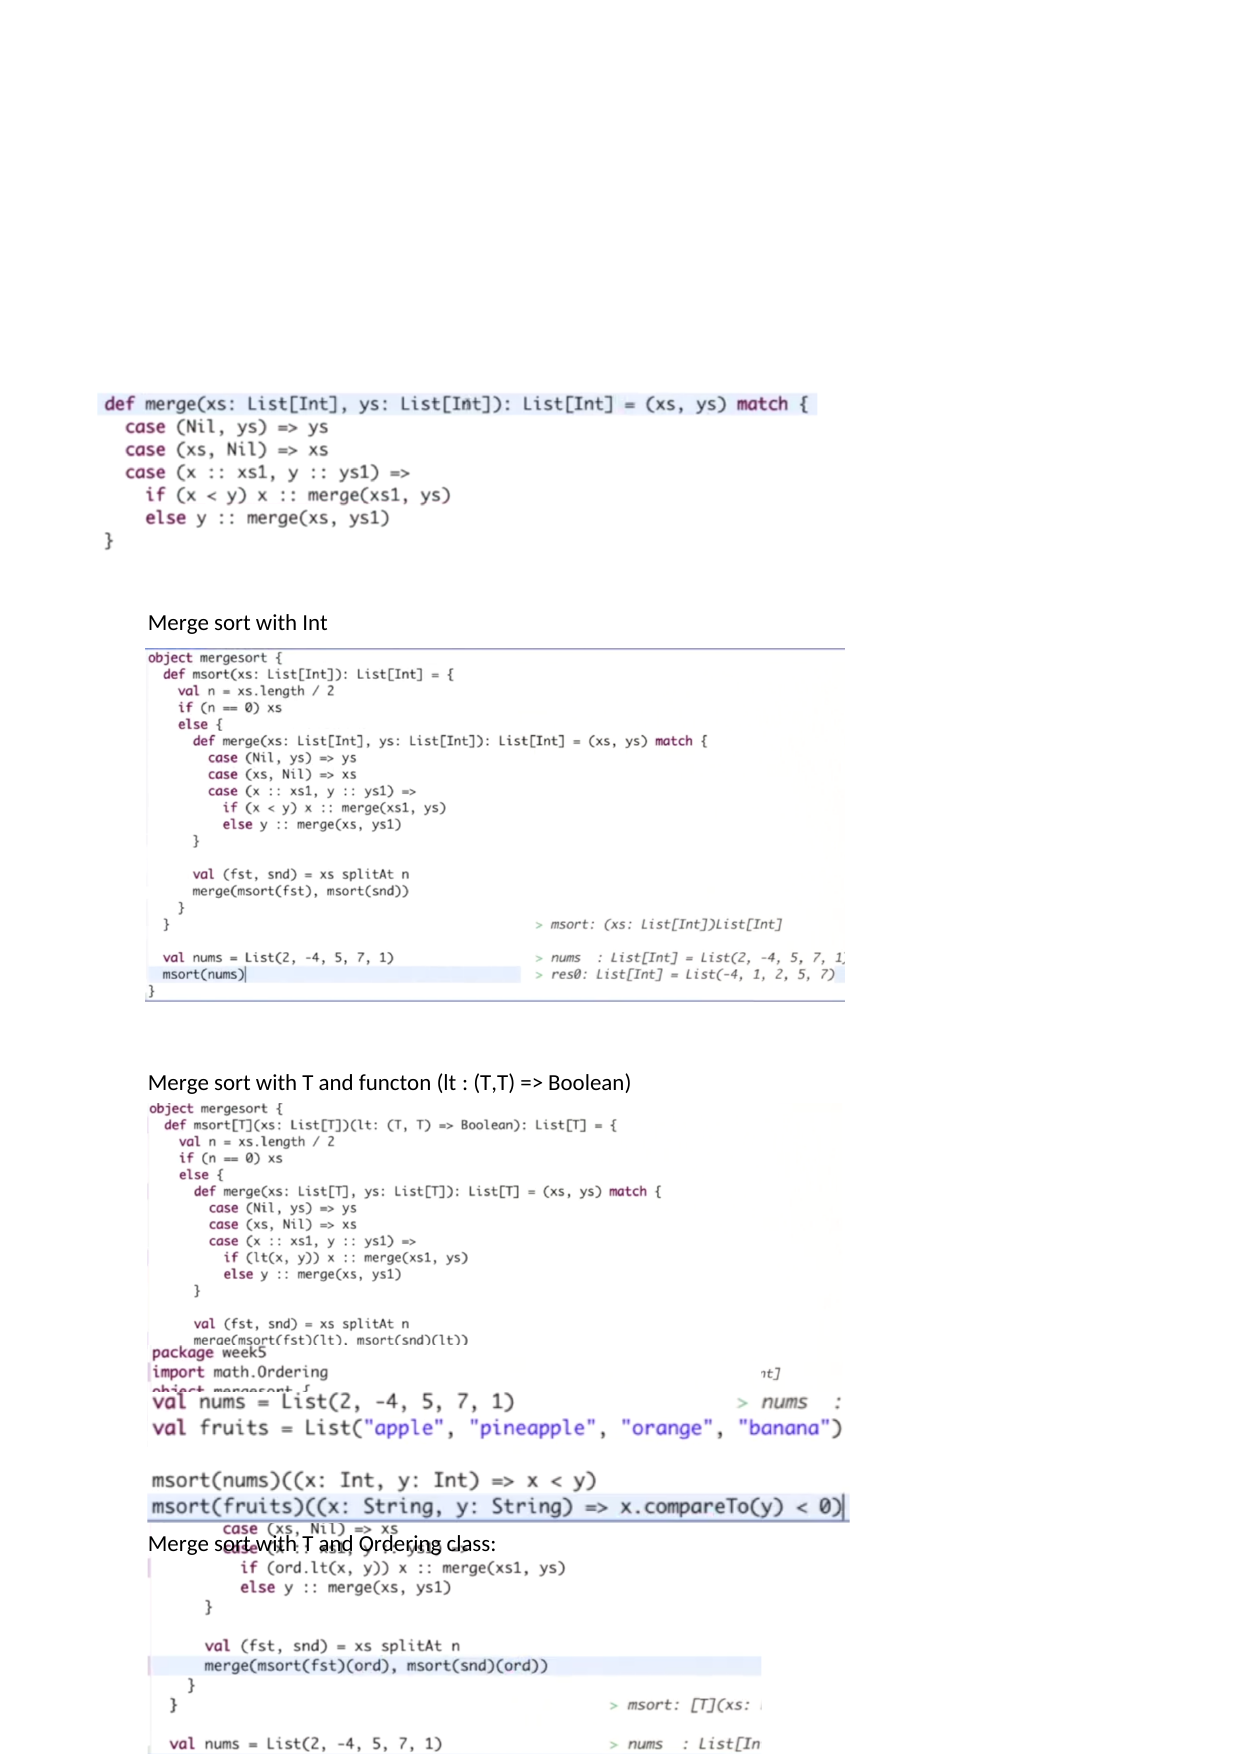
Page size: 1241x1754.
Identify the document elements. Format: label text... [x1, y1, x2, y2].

text Merge sort with T and functon (lt : (T,T) => Boolean) [148, 1068, 1093, 1096]
text Merge sort with T and Ordering class: [762, 1529, 1093, 1557]
text Merge sort with Int [148, 608, 1093, 636]
